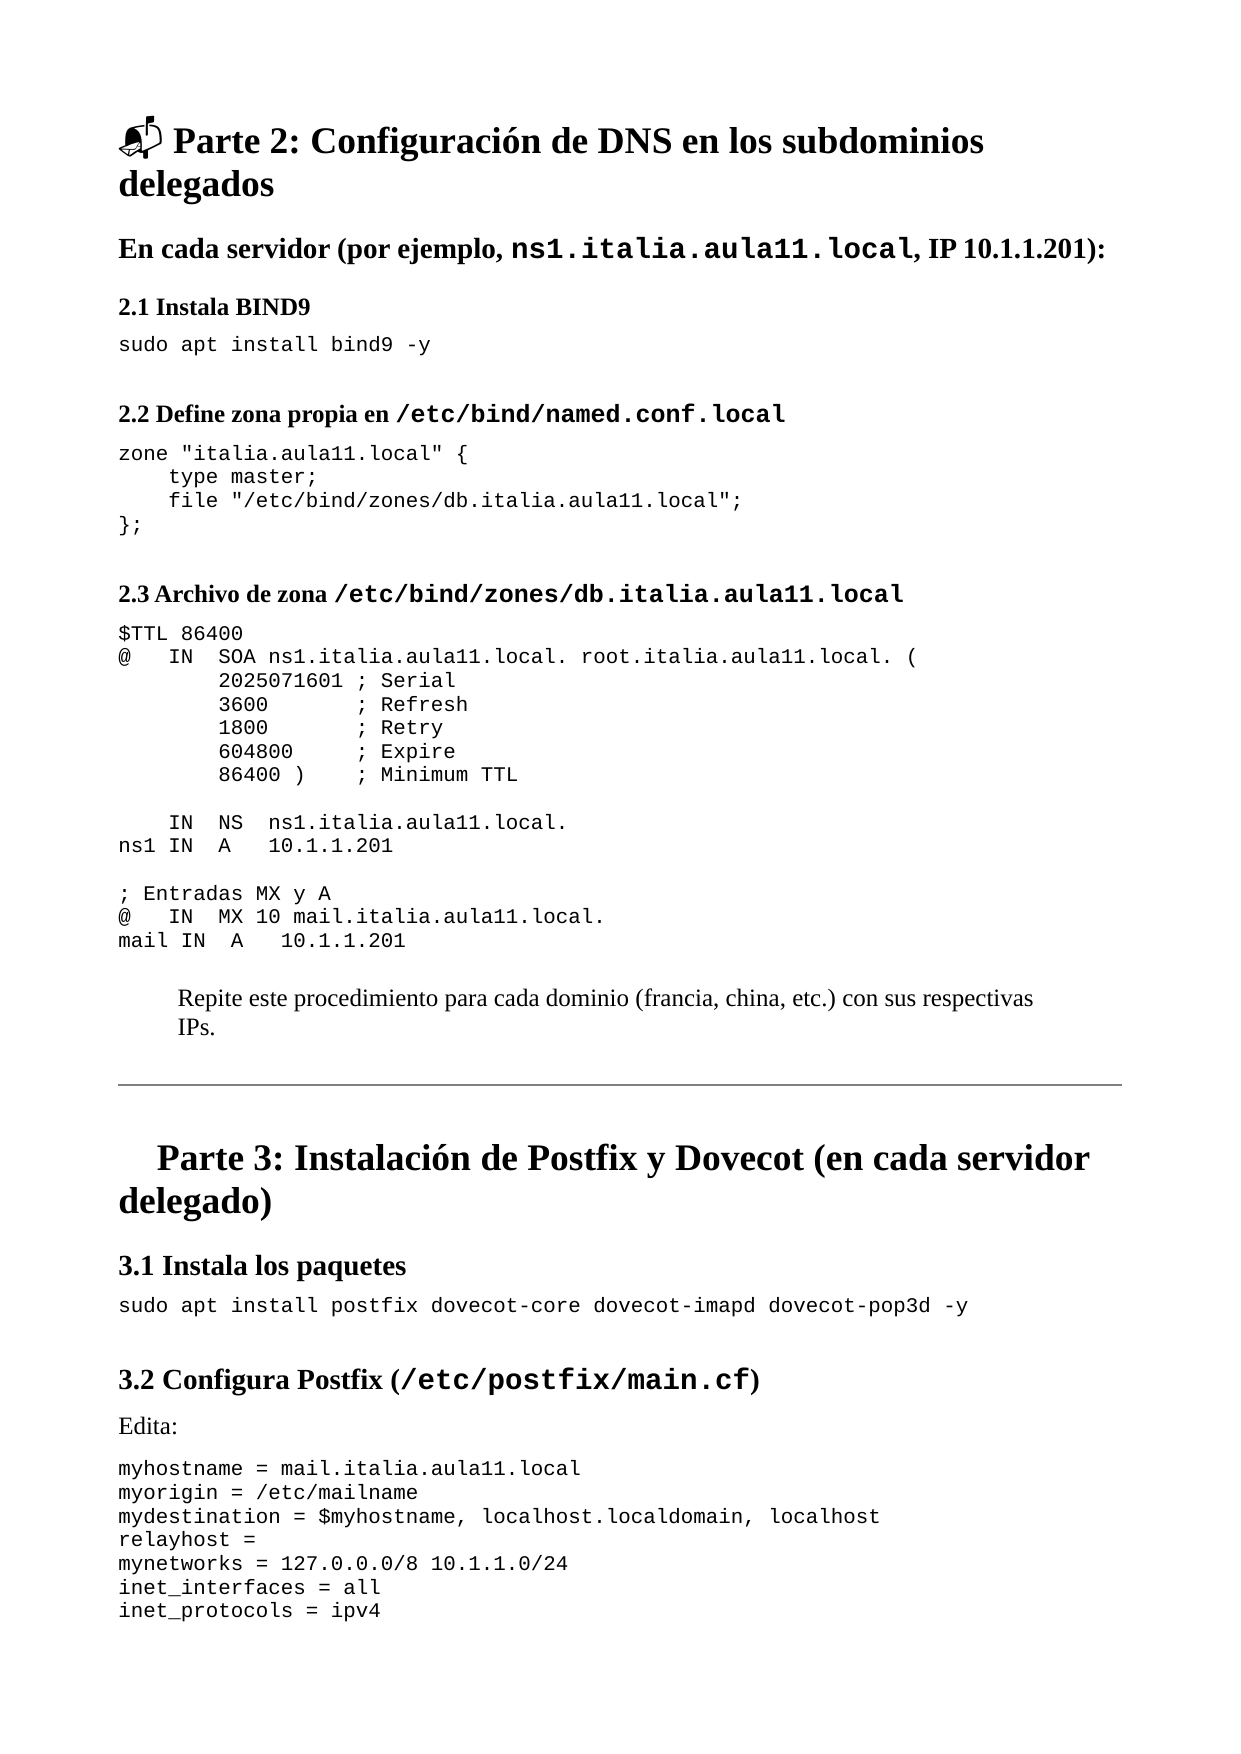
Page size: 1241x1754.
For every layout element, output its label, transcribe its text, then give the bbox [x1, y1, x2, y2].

text }; [118, 514, 1122, 537]
text file "/etc/bind/zones/db.italia.aula11.local"; [118, 490, 1122, 514]
subtitle En cada servidor (por ejemplo, ns1.italia.aula11.local, IP 10.1.1.201): [118, 231, 1122, 267]
text @ IN SOA ns1.italia.aula11.local. root.italia.aula11.local. ( [118, 646, 1122, 670]
text myorigin = /etc/mailname [118, 1482, 1122, 1506]
subtitle 📬 Parte 2: Configuración de DNS en los subdominios delegados [118, 118, 1122, 204]
text sudo apt install postfix dovecot-core dovecot-imapd dovecot-pop3d -y [118, 1294, 1122, 1318]
text mydestination = $myhostname, localhost.localdomain, localhost [118, 1506, 1122, 1529]
subtitle 3.1 Instala los paquetes [118, 1248, 1122, 1282]
subtitle 📧 Parte 3: Instalación de Postfix y Dovecot (en cada servidor delegado) [118, 1135, 1122, 1221]
text ns1 IN A 10.1.1.201 [118, 835, 1122, 859]
text 604800 ; Expire [118, 741, 1122, 764]
text inet_interfaces = all [118, 1577, 1122, 1600]
text myhostname = mail.italia.aula11.local [118, 1458, 1122, 1482]
text Edita: [118, 1411, 1122, 1439]
subtitle 2.2 Define zona propia en /etc/bind/named.conf.local [118, 399, 1122, 430]
text type master; [118, 466, 1122, 490]
text mail IN A 10.1.1.201 [118, 930, 1122, 954]
text 86400 ) ; Minimum TTL [118, 764, 1122, 788]
text $TTL 86400 [118, 623, 1122, 646]
text sudo apt install bind9 -y [118, 334, 1122, 357]
text ; Entradas MX y A [118, 883, 1122, 906]
text 2025071601 ; Serial [118, 670, 1122, 693]
text inet_protocols = ipv4 [118, 1600, 1122, 1624]
text zone "italia.aula11.local" { [118, 443, 1122, 466]
text mynetworks = 127.0.0.0/8 10.1.1.0/24 [118, 1553, 1122, 1577]
text IN NS ns1.italia.aula11.local. [118, 812, 1122, 835]
text 1800 ; Retry [118, 717, 1122, 741]
text Repite este procedimiento para cada dominio (francia, china, etc.) con sus respectivas IPs. [177, 983, 1063, 1041]
text @ IN MX 10 mail.italia.aula11.local. [118, 906, 1122, 930]
subtitle 3.2 Configura Postfix (/etc/postfix/main.cf) [118, 1362, 1122, 1398]
text 3600 ; Refresh [118, 693, 1122, 717]
subtitle 2.3 Archivo de zona /etc/bind/zones/db.italia.aula11.local [118, 579, 1122, 610]
subtitle 2.1 Instala BIND9 [118, 292, 1122, 321]
text relayhost = [118, 1529, 1122, 1553]
